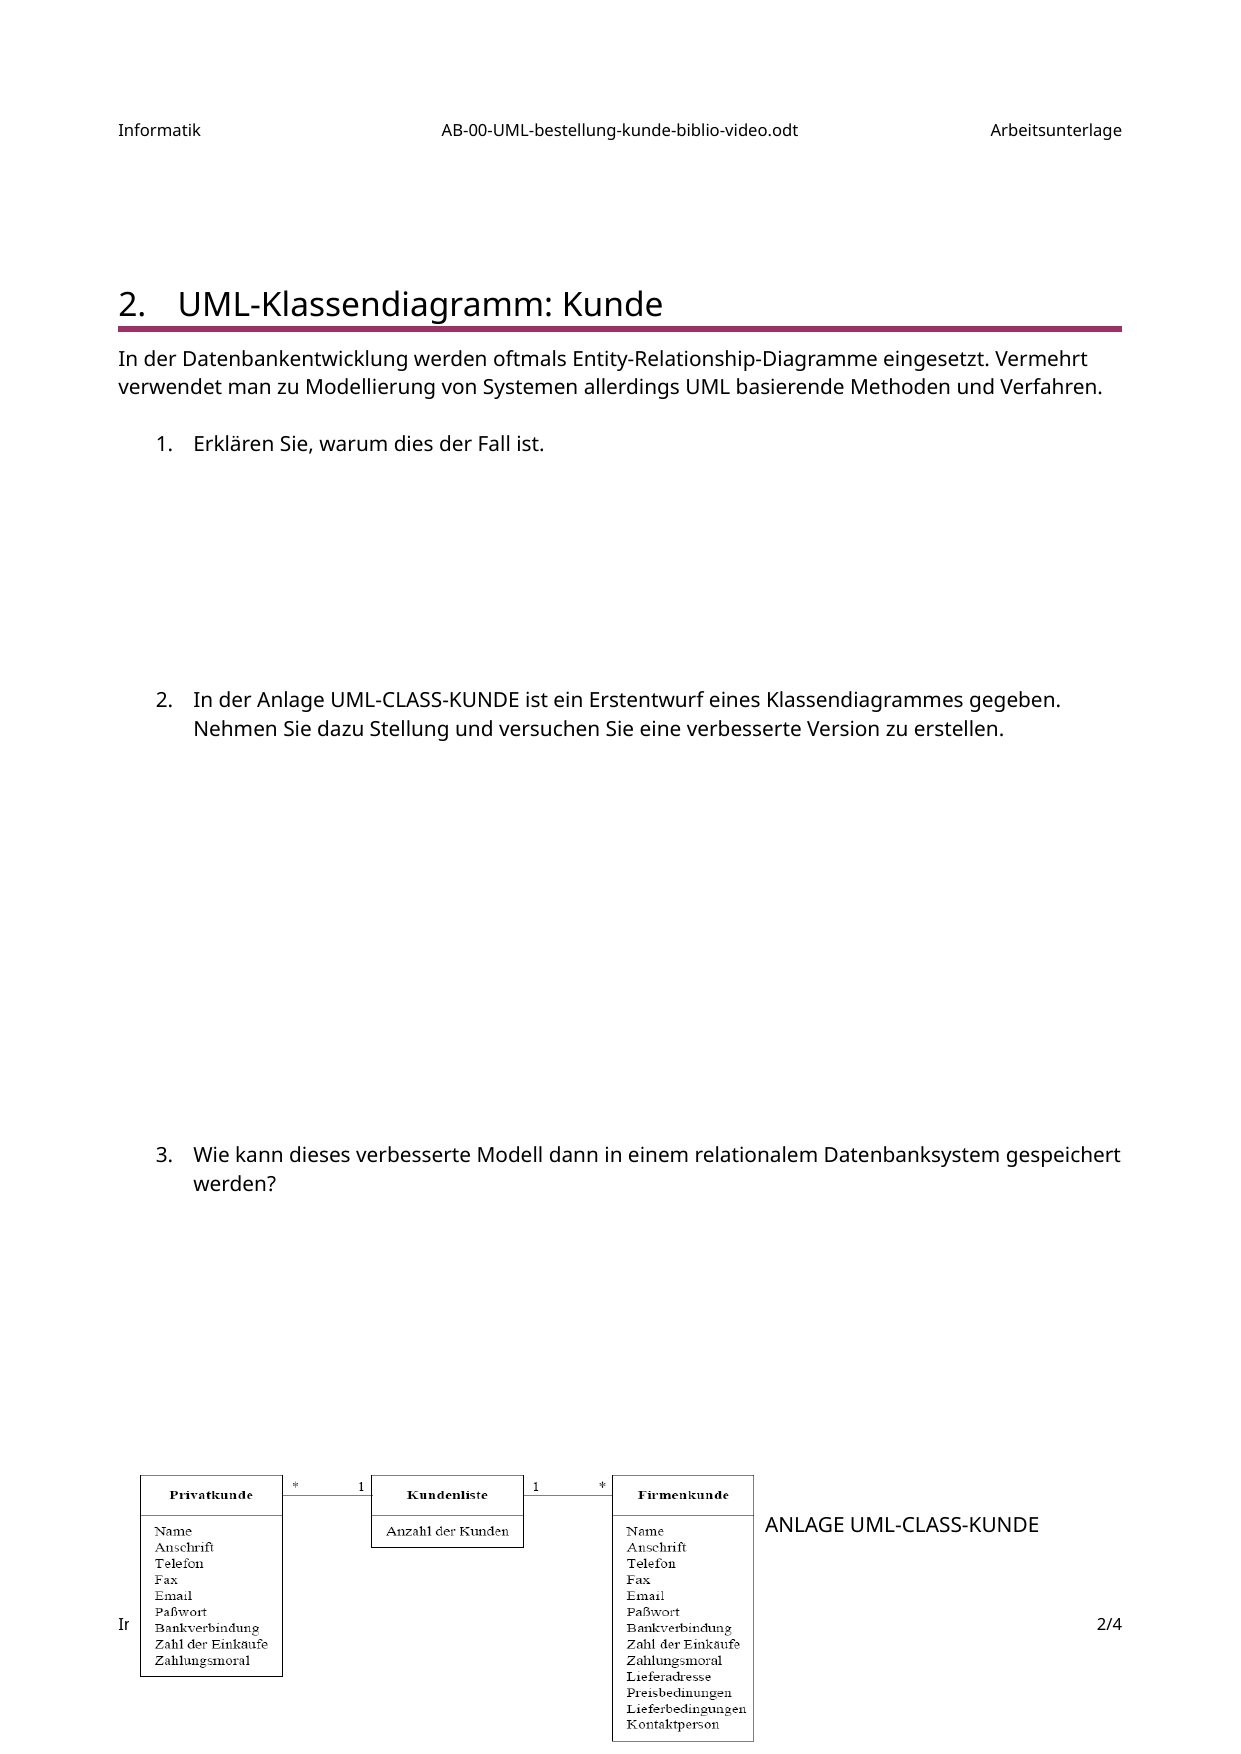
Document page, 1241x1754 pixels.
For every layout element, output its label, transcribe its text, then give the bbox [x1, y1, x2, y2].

list In der Anlage UML-CLASS-KUNDE ist ein Erstentwurf eines Klassendiagrammes gegeben. Nehmen Sie dazu Stellung und versuchen Sie eine verbesserte Version zu erstellen. [156, 685, 1122, 1140]
list Wie kann dieses verbesserte Modell dann in einem relationalem Datenbanksystem gespeichert werden? [156, 1140, 1122, 1425]
text In der Datenbankentwicklung werden oftmals Entity-Relationship-Diagramme eingesetzt. Vermehrt verwendet man zu Modellierung von Systemen allerdings UML basierende Methoden und Verfahren. [118, 344, 1122, 401]
list Erklären Sie, warum dies der Fall ist. [156, 429, 1122, 543]
text ANLAGE UML-CLASS-KUNDE [765, 1510, 1122, 1538]
subtitle UML-Klassendiagramm: Kunde [118, 281, 1122, 326]
